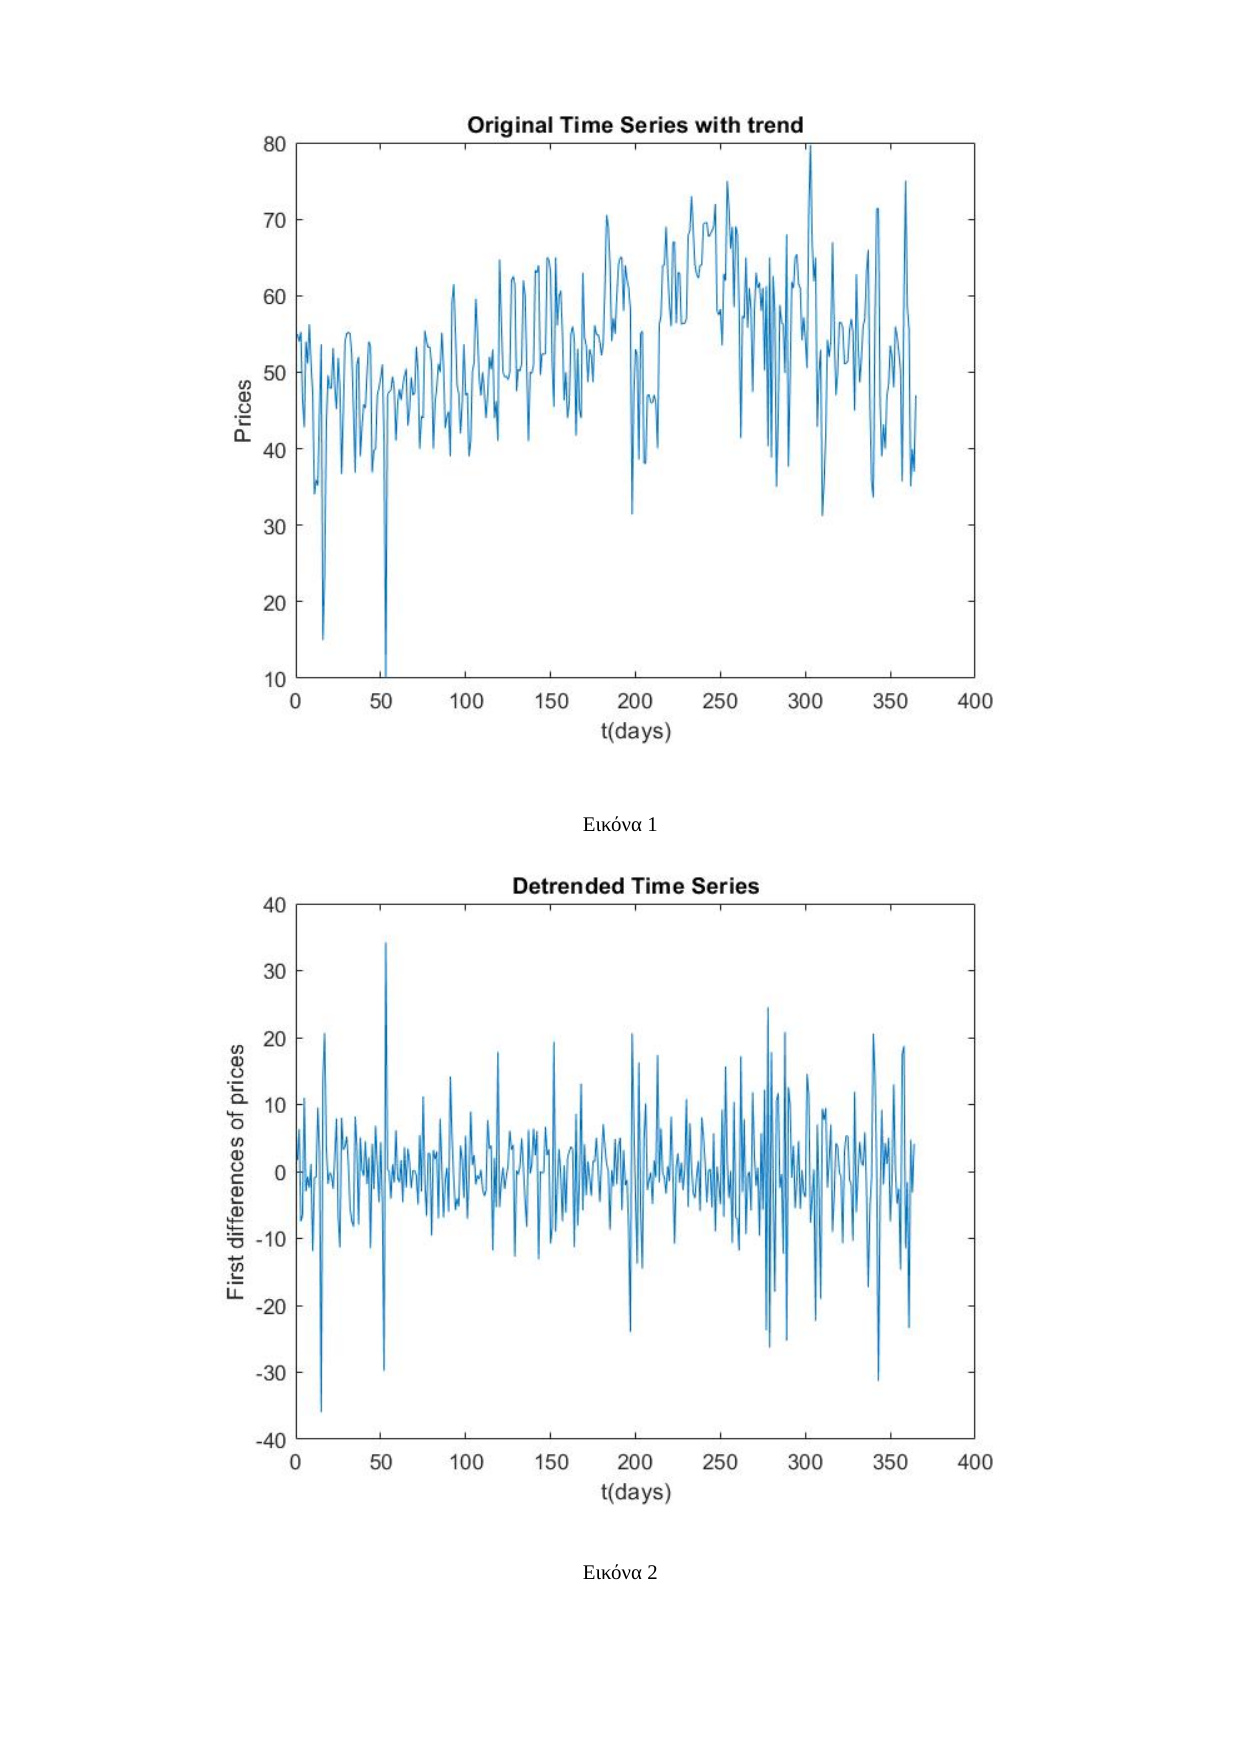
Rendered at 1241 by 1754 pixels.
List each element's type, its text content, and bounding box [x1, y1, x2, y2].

picture [182, 855, 1058, 1512]
picture [182, 94, 1058, 751]
text Εικόνα 1 [118, 812, 1122, 836]
text Εικόνα 2 [118, 1560, 1122, 1584]
